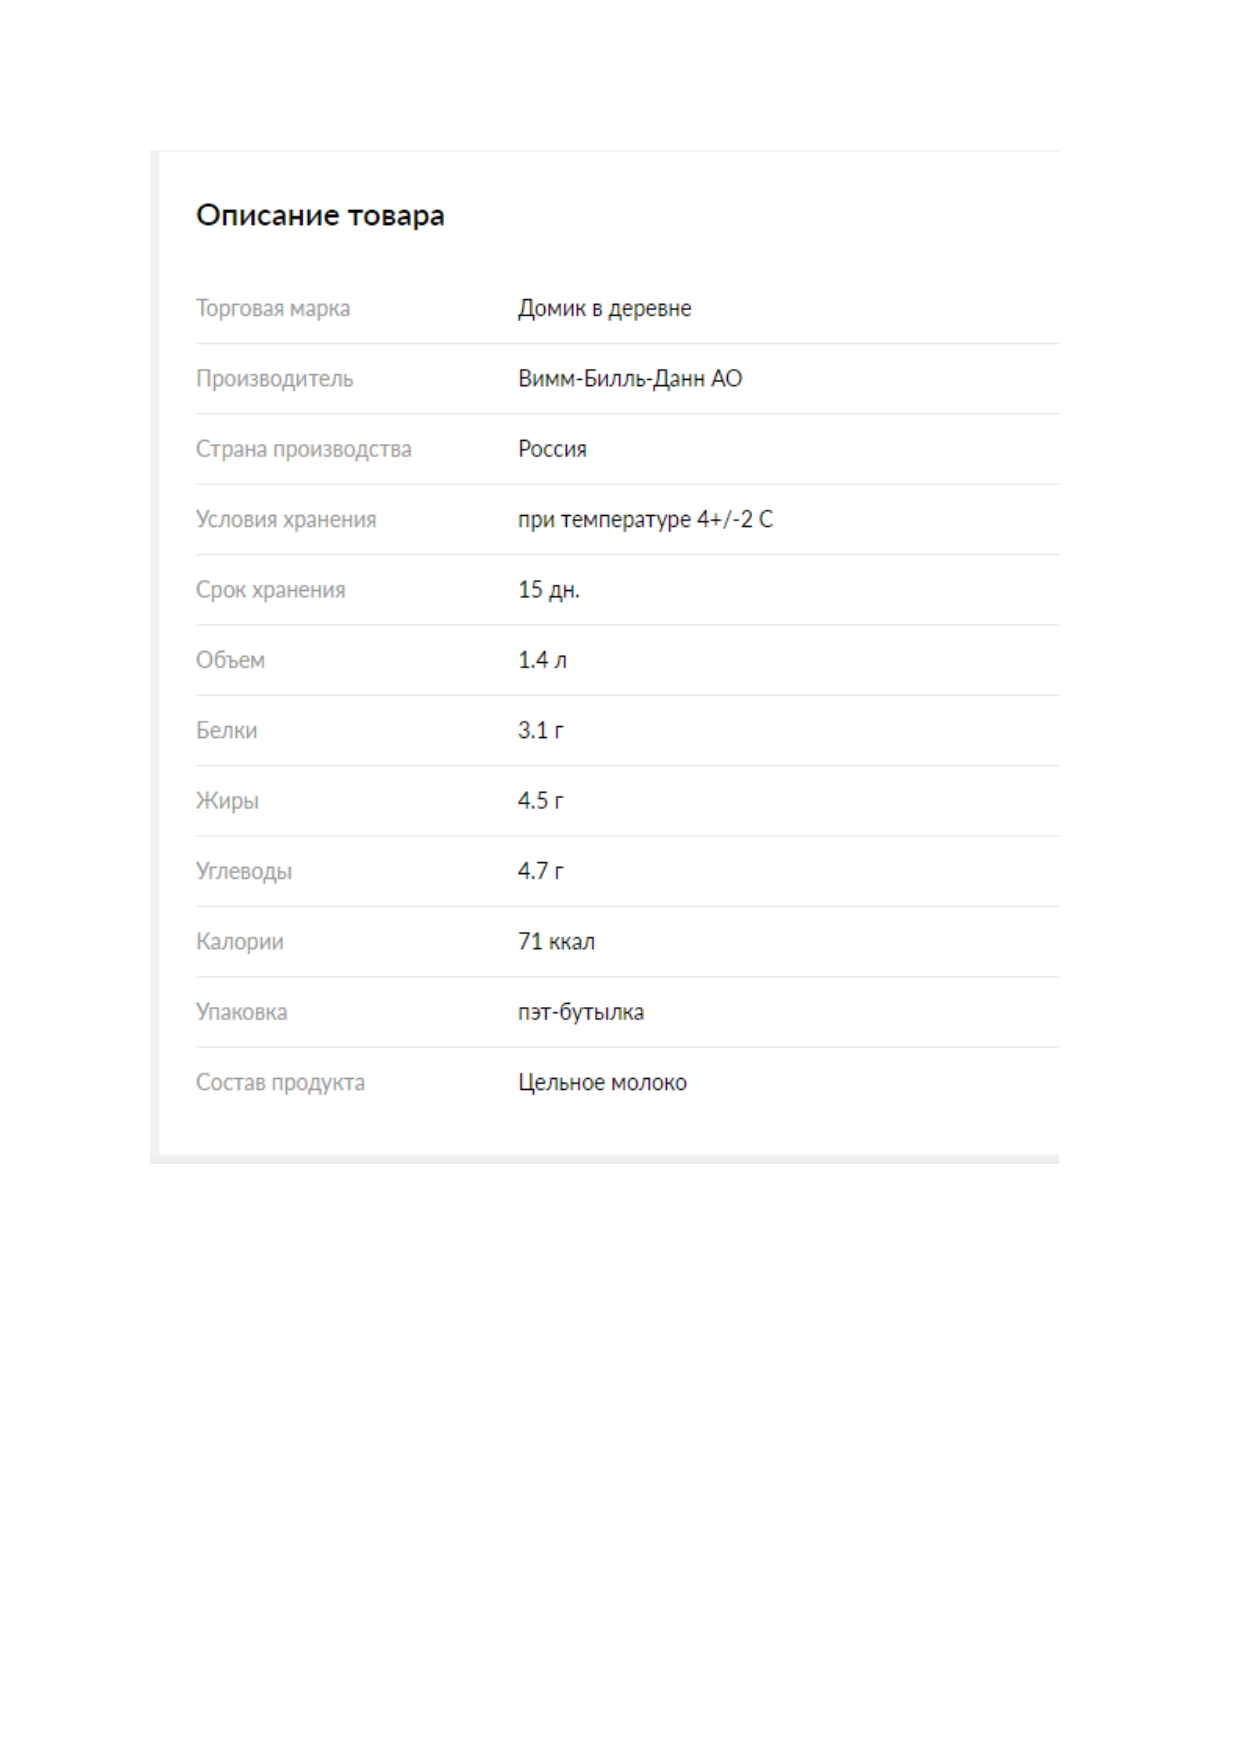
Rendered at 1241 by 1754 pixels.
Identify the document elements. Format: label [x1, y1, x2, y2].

picture [150, 150, 1060, 1164]
